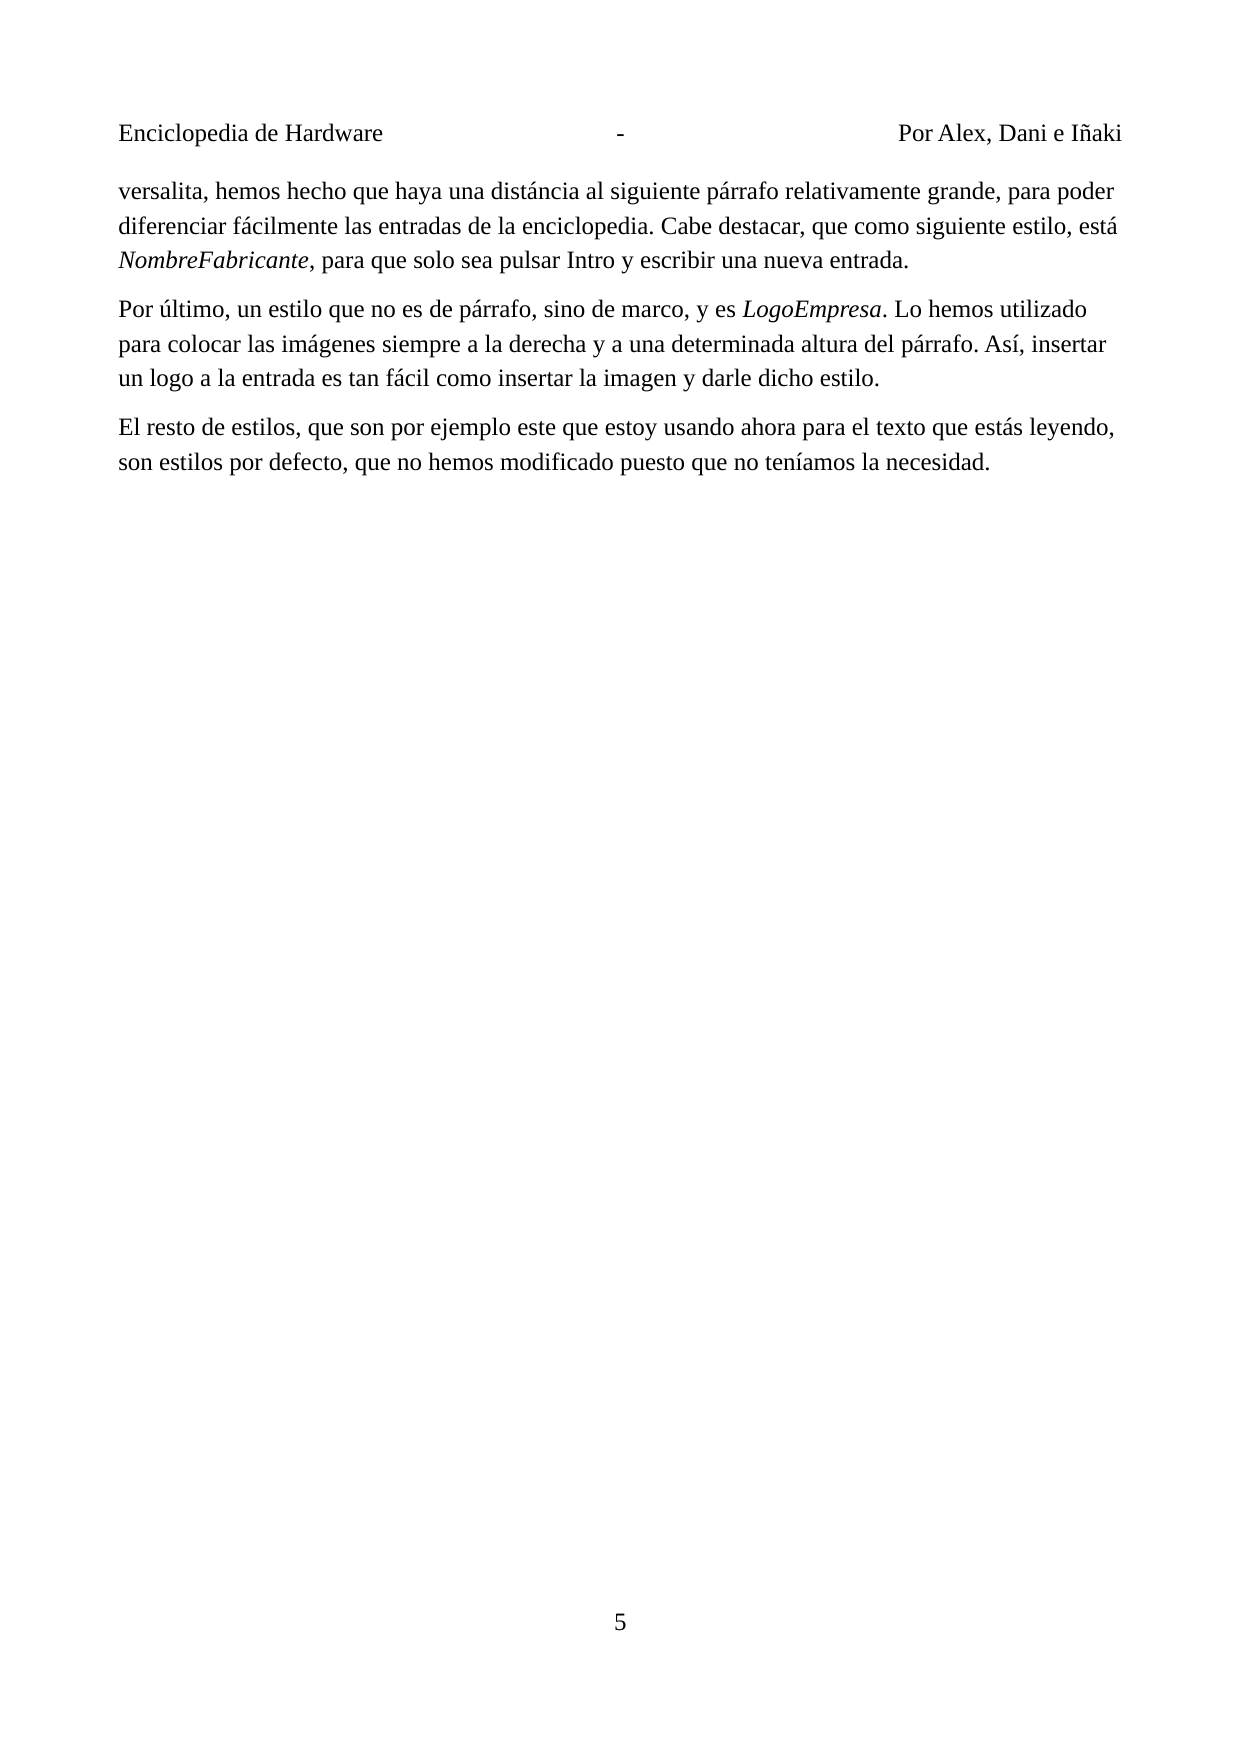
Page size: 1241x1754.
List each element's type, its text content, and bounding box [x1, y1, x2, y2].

text versalita, hemos hecho que haya una distáncia al siguiente párrafo relativamente grande, para poder diferenciar fácilmente las entradas de la enciclopedia. Cabe destacar, que como siguiente estilo, está NombreFabricante, para que solo sea pulsar Intro y escribir una nueva entrada. [118, 176, 1122, 274]
text El resto de estilos, que son por ejemplo este que estoy usando ahora para el texto que estás leyendo, son estilos por defecto, que no hemos modificado puesto que no teníamos la necesidad. [118, 412, 1122, 476]
text Por último, un estilo que no es de párrafo, sino de marco, y es LogoEmpresa. Lo hemos utilizado para colocar las imágenes siempre a la derecha y a una determinada altura del párrafo. Así, insertar un logo a la entrada es tan fácil como insertar la imagen y darle dicho estilo. [118, 294, 1122, 392]
